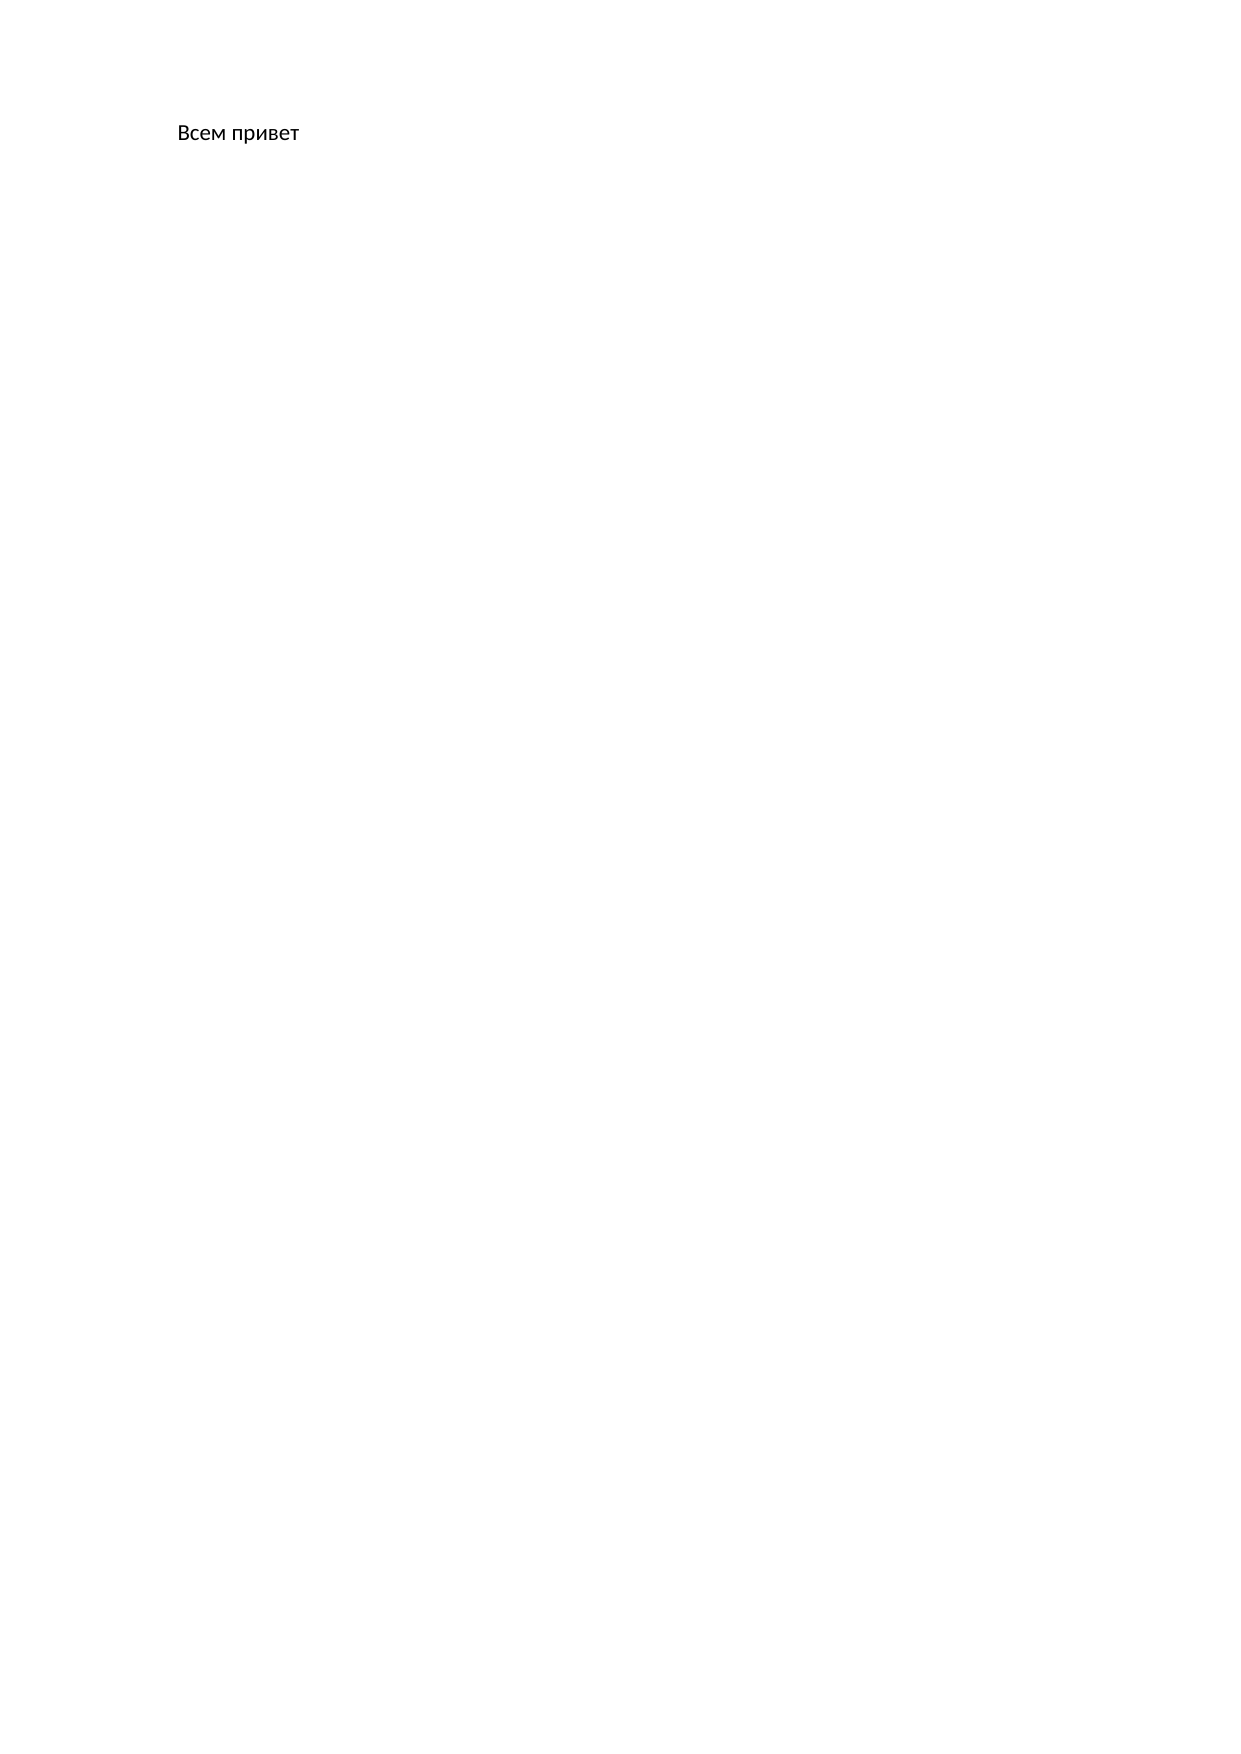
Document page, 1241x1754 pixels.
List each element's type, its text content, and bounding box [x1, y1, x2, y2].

text Всем привет [177, 118, 1152, 146]
